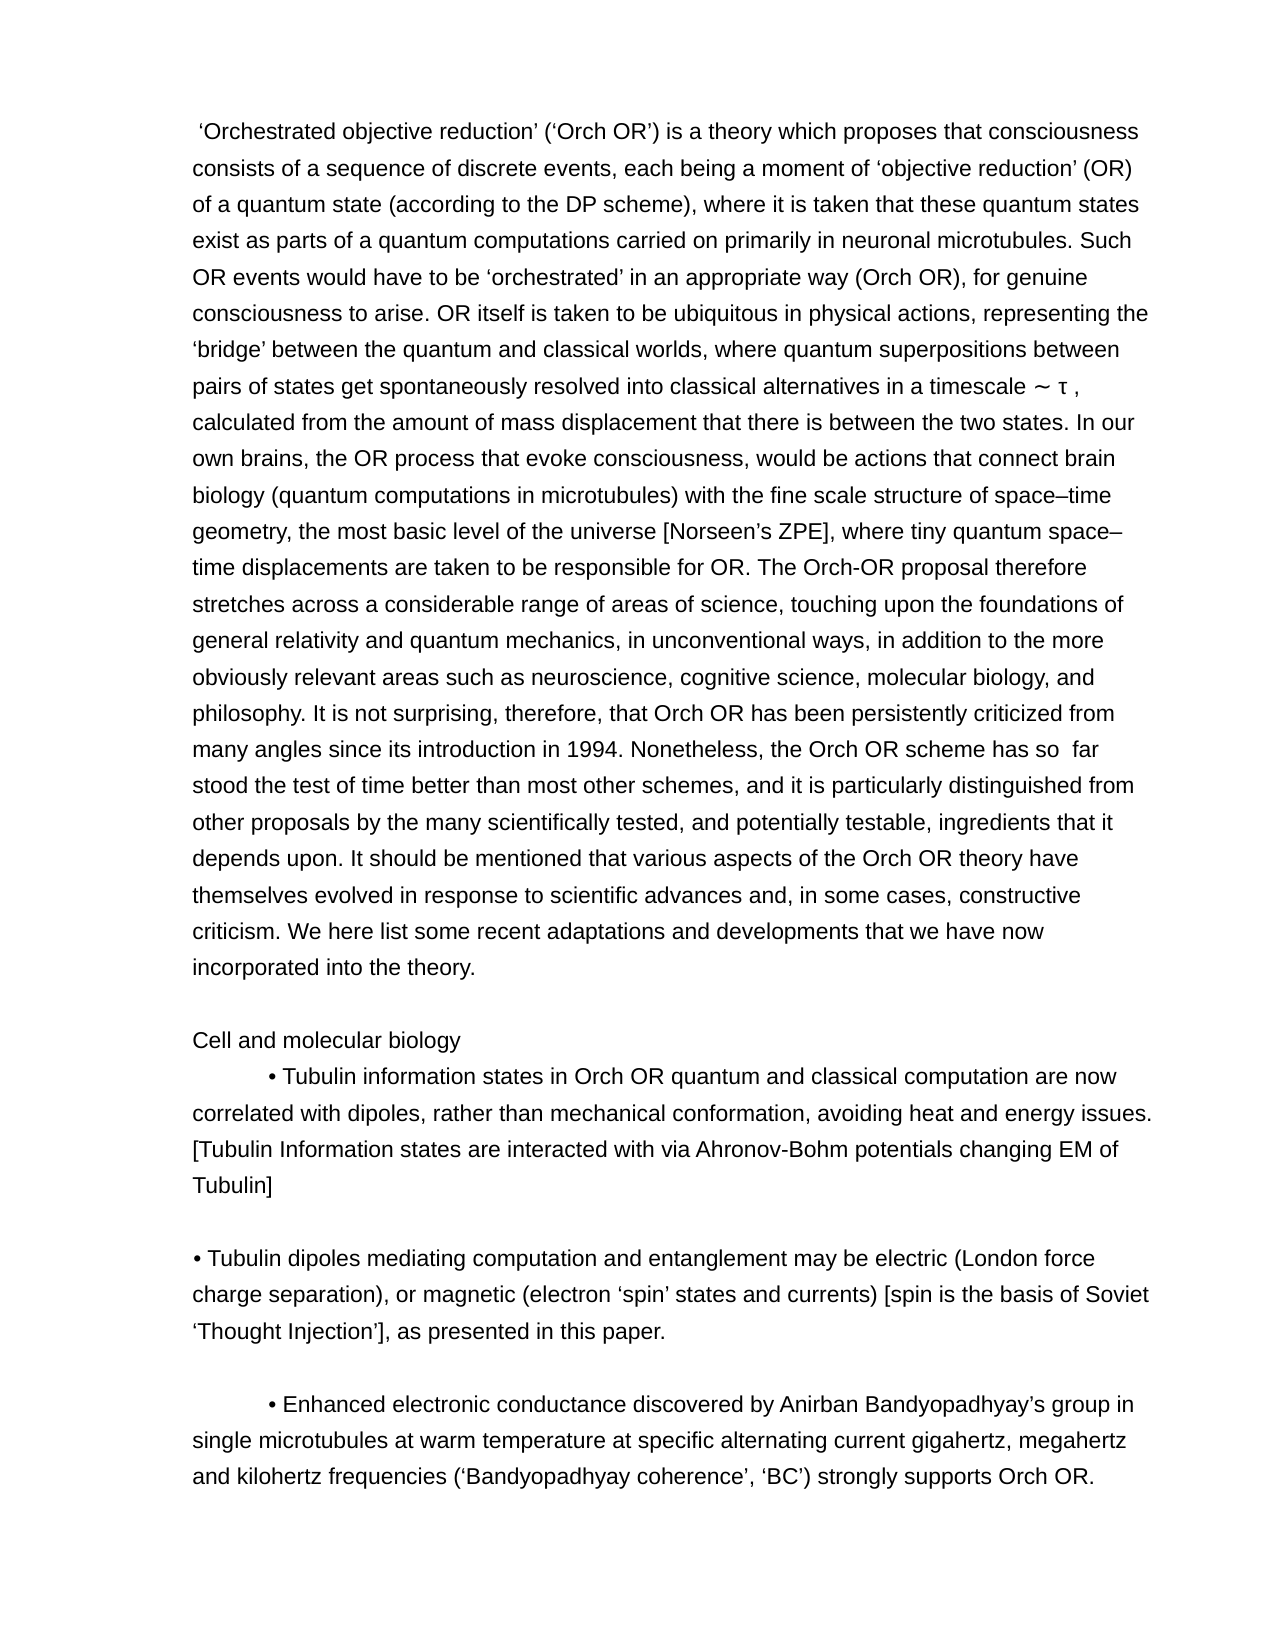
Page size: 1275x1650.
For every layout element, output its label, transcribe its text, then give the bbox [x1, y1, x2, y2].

text ‘Orchestrated objective reduction’ (‘Orch OR’) is a theory which proposes that consciousness consists of a sequence of discrete events, each being a moment of ‘objective reduction’ (OR) of a quantum state (according to the DP scheme), where it is taken that these quantum states exist as parts of a quantum computations carried on primarily in neuronal microtubules. Such OR events would have to be ‘orchestrated’ in an appropriate way (Orch OR), for genuine consciousness to arise. OR itself is taken to be ubiquitous in physical actions, representing the ‘bridge’ between the quantum and classical worlds, where quantum superpositions between pairs of states get spontaneously resolved into classical alternatives in a timescale ∼ τ , calculated from the amount of mass displacement that there is between the two states. In our own brains, the OR process that evoke consciousness, would be actions that connect brain biology (quantum computations in microtubules) with the fine scale structure of space–time geometry, the most basic level of the universe [Norseen’s ZPE], where tiny quantum space–time displacements are taken to be responsible for OR. The Orch-OR proposal therefore stretches across a considerable range of areas of science, touching upon the foundations of general relativity and quantum mechanics, in unconventional ways, in addition to the more obviously relevant areas such as neuroscience, cognitive science, molecular biology, and philosophy. It is not surprising, therefore, that Orch OR has been persistently criticized from many angles since its introduction in 1994. Nonetheless, the Orch OR scheme has so far stood the test of time better than most other schemes, and it is particularly distinguished from other proposals by the many scientifically tested, and potentially testable, ingredients that it depends upon. It should be mentioned that various aspects of the Orch OR theory have themselves evolved in response to scientific advances and, in some cases, constructive criticism. We here list some recent adaptations and developments that we have now incorporated into the theory. [192, 118, 1157, 981]
text Cell and molecular biology [192, 1027, 1157, 1053]
text • Tubulin information states in Orch OR quantum and classical computation are now correlated with dipoles, rather than mechanical conformation, avoiding heat and energy issues. [Tubulin Information states are interacted with via Ahronov-Bohm potentials changing EM of Tubulin] [192, 1063, 1157, 1199]
text • Tubulin dipoles mediating computation and entanglement may be electric (London force charge separation), or magnetic (electron ‘spin’ states and currents) [spin is the basis of Soviet ‘Thought Injection’], as presented in this paper. [192, 1245, 1157, 1344]
text • Enhanced electronic conductance discovered by Anirban Bandyopadhyay’s group in single microtubules at warm temperature at specific alternating current gigahertz, megahertz and kilohertz frequencies (‘Bandyopadhyay coherence’, ‘BC’) strongly supports Orch OR. [192, 1391, 1157, 1489]
